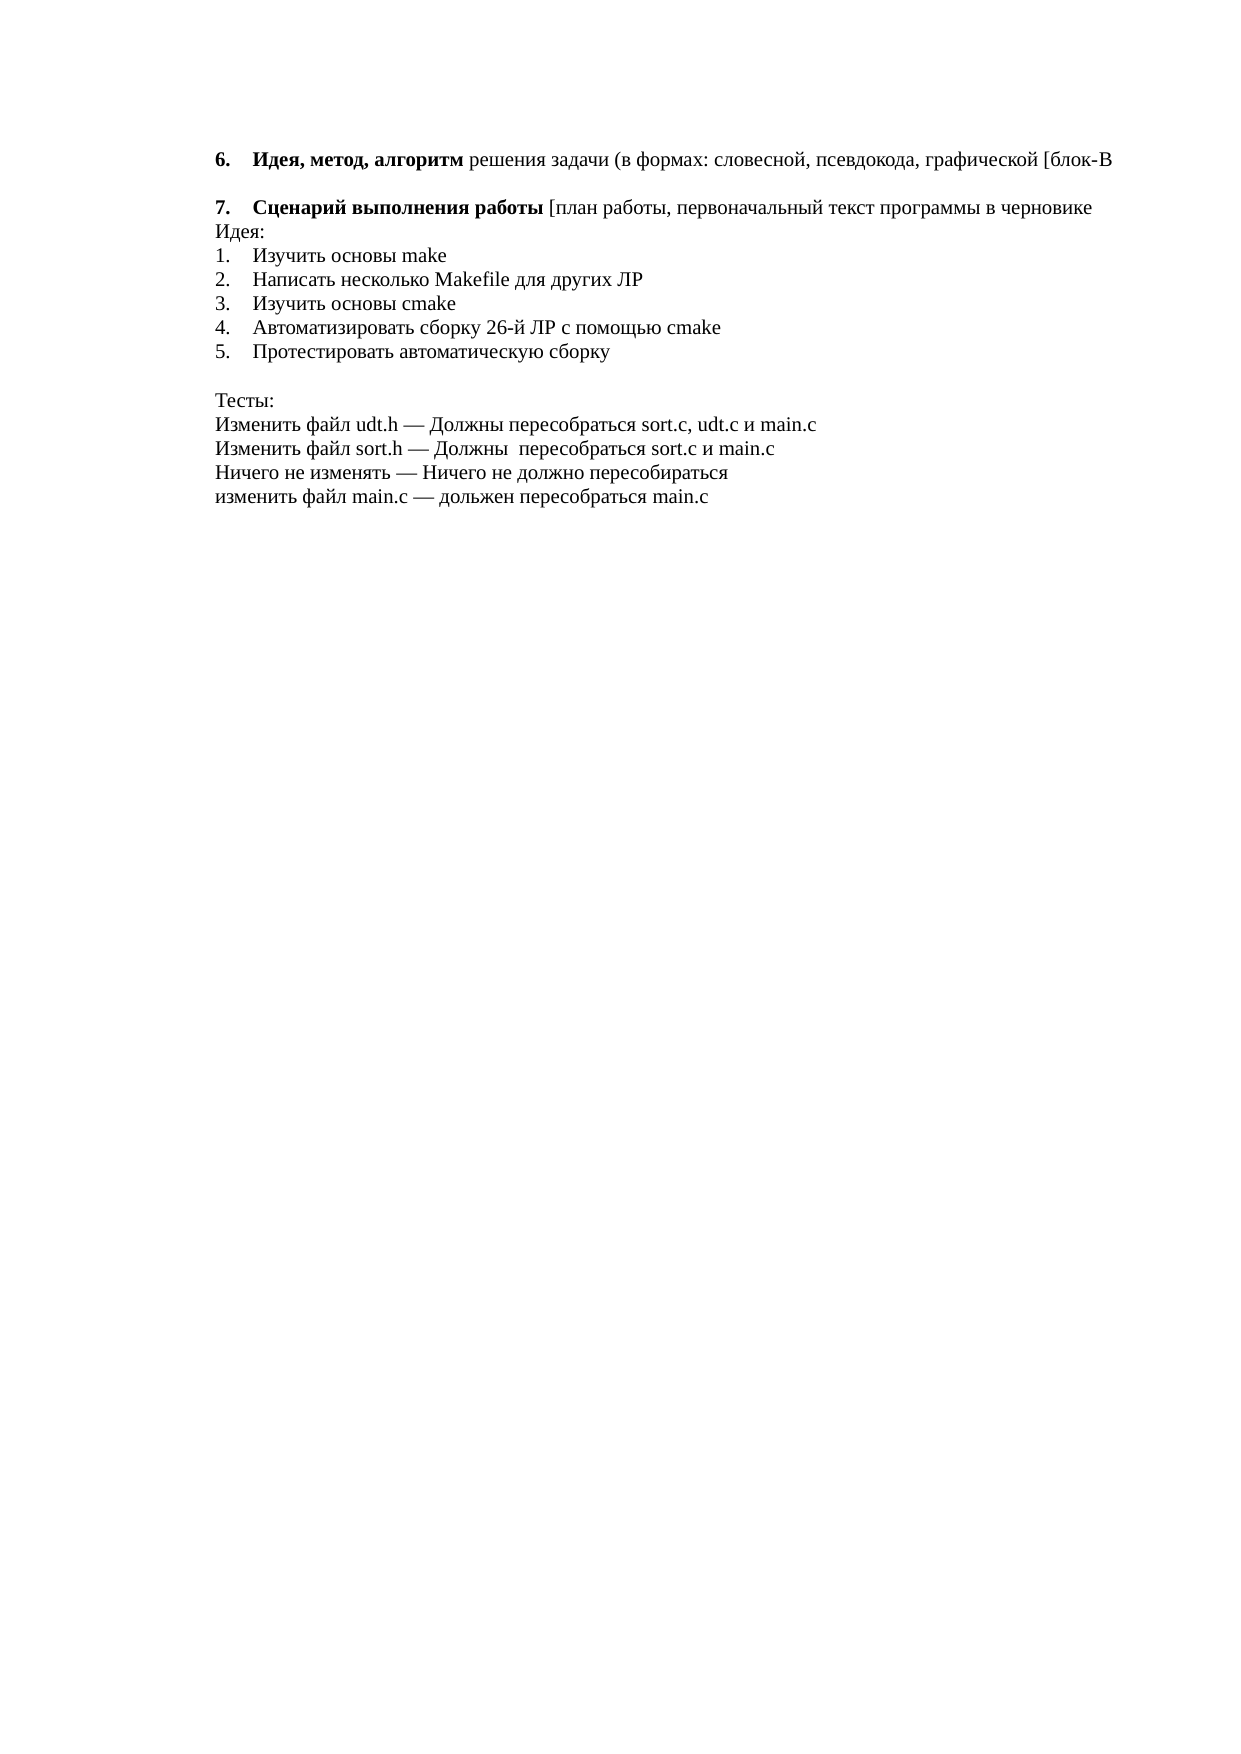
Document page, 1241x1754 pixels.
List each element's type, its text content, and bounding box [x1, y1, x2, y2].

text Идея: [177, 219, 1152, 243]
list Сценарий выполнения работы [план работы, первоначальный текст программы в черновике [215, 195, 1152, 219]
text изменить файл main.c — дольжен пересобраться main.c [177, 484, 1152, 508]
text Изменить файл udt.h — Должны пересобраться sort.c, udt.c и main.c [177, 412, 1152, 436]
list Автоматизировать сборку 26-й ЛР с помощью cmake [215, 315, 1152, 339]
text Тесты: [215, 387, 1152, 412]
list Изучить основы make [215, 243, 1152, 267]
text Ничего не изменять — Ничего не должно пересобираться [177, 460, 1152, 484]
list Идея, метод, алгоритм решения задачи (в формах: словесной, псевдокода, графической [блок-В [215, 147, 1152, 171]
text Изменить файл sort.h — Должны пересобраться sort.c и main.c [177, 436, 1152, 460]
list Протестировать автоматическую сборку [215, 339, 1152, 363]
list Изучить основы cmake [215, 291, 1152, 315]
list Написать несколько Makefile для других ЛР [215, 267, 1152, 291]
